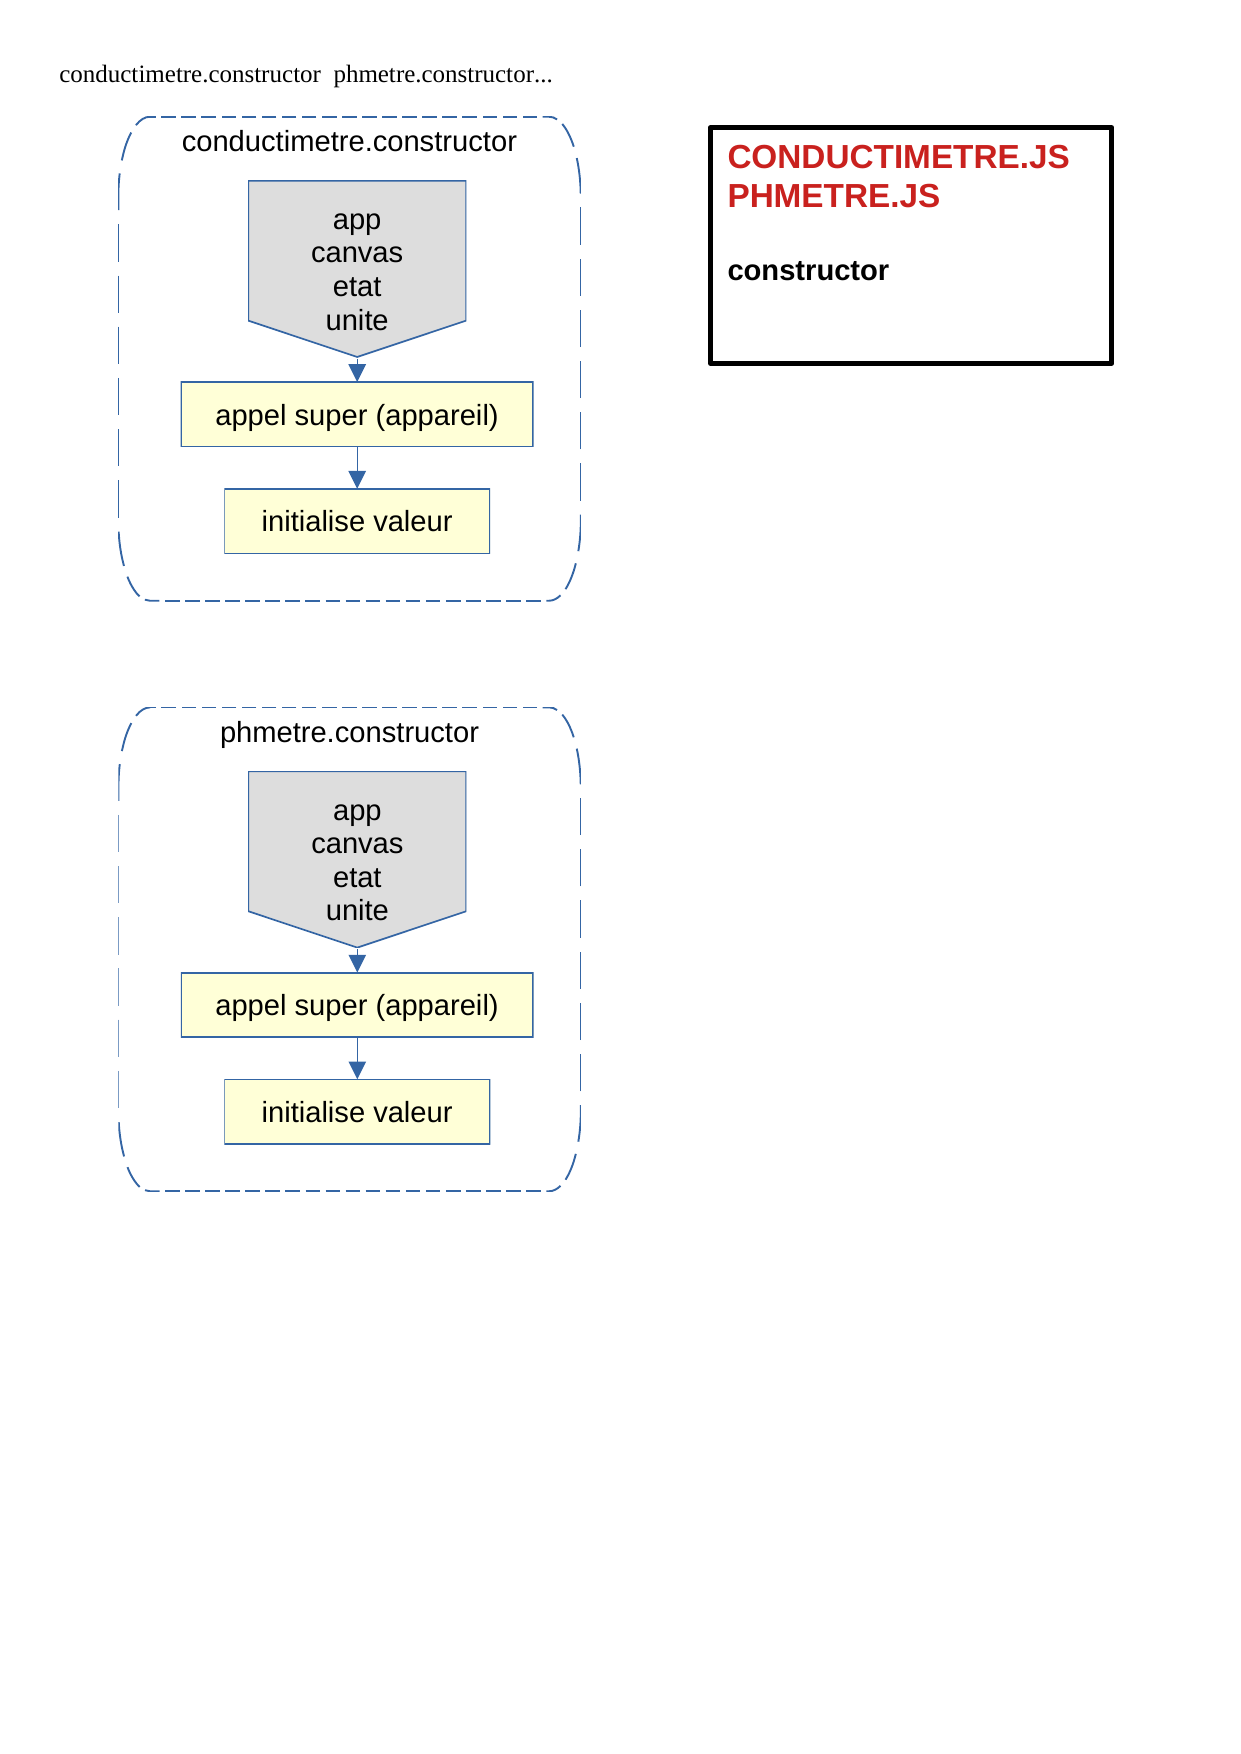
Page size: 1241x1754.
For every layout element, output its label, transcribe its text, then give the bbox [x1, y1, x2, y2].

text conductimetre.constructor phmetre.constructor... [59, 59, 1181, 88]
